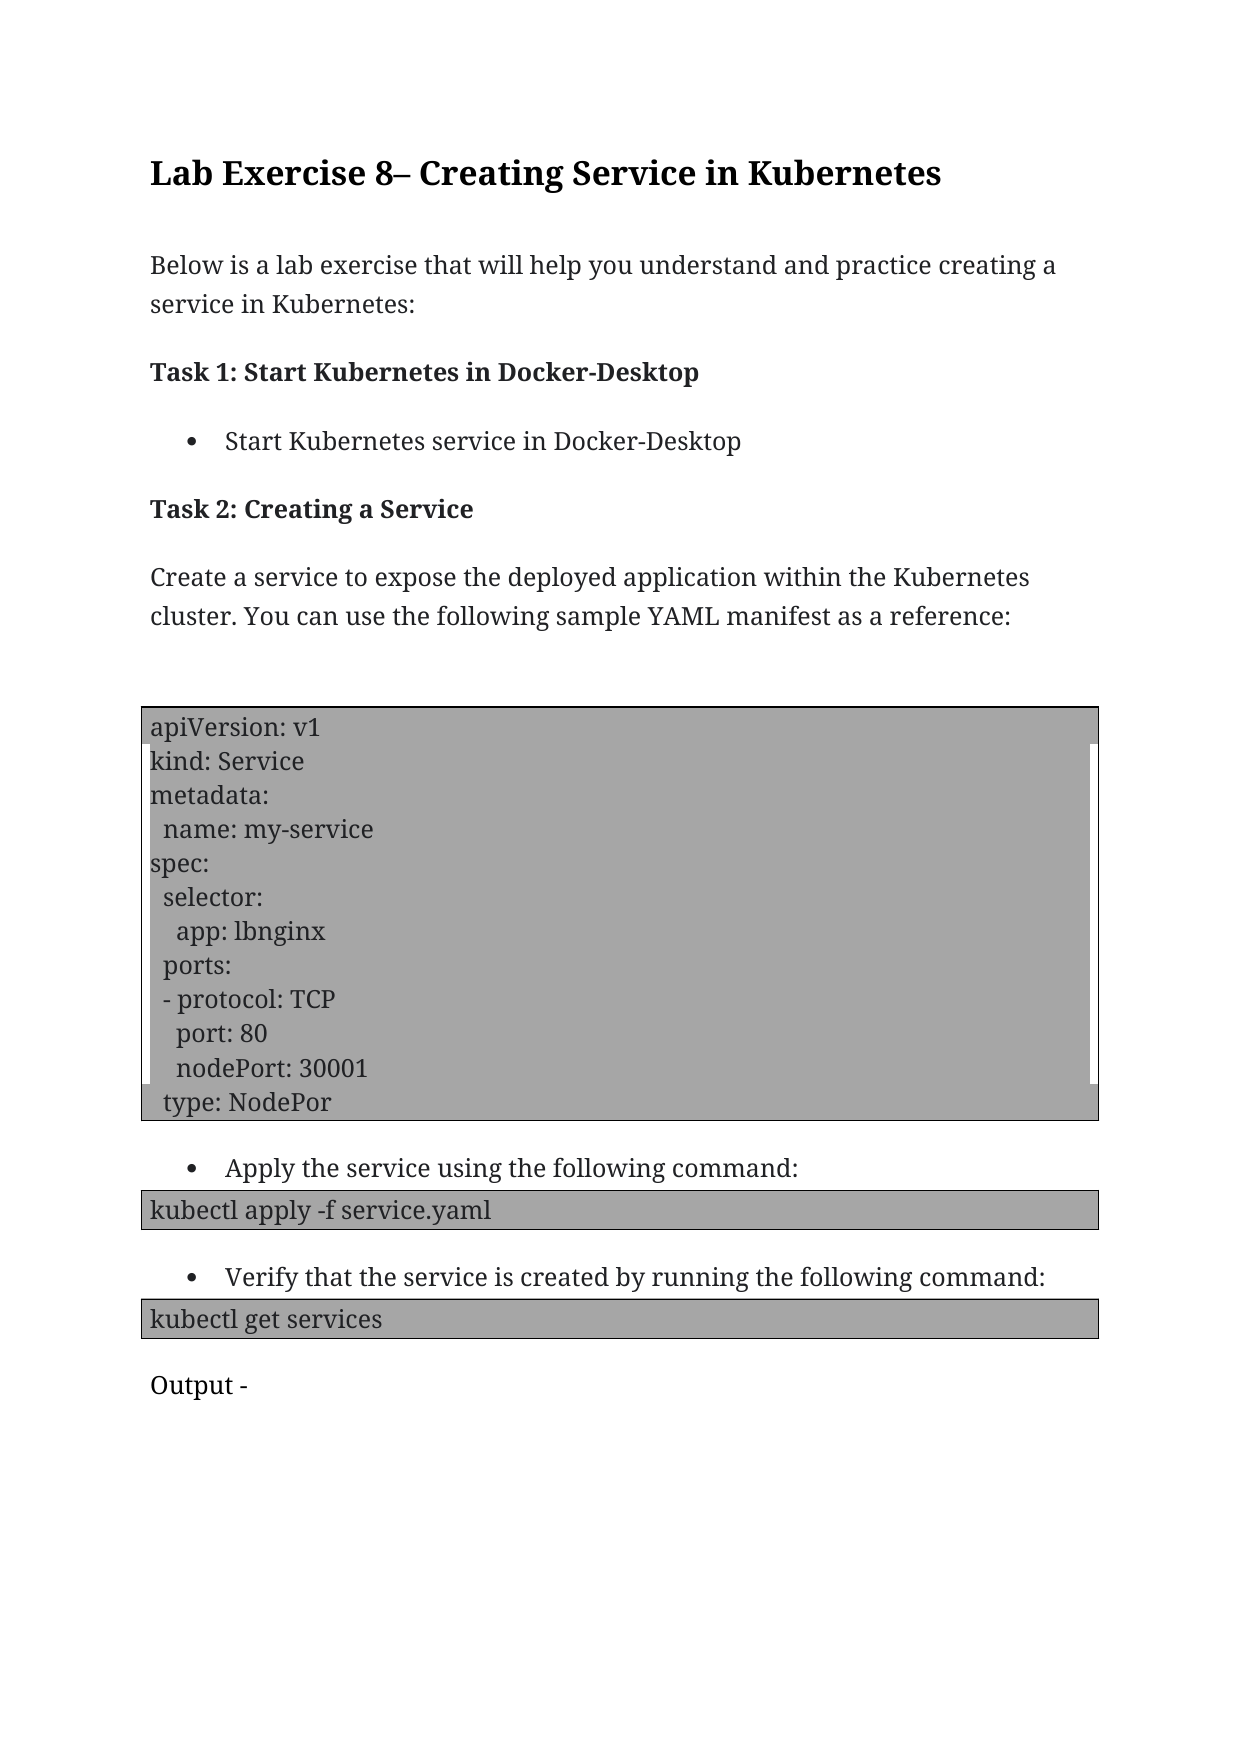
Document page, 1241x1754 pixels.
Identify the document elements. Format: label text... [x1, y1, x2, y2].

text Task 2: Creating a Service [150, 491, 1090, 526]
list Start Kubernetes service in Docker-Desktop [187, 423, 1090, 457]
text kubectl get services [142, 1300, 1098, 1338]
text metadata: [150, 778, 1090, 812]
text type: NodePor [142, 1081, 1098, 1120]
list Apply the service using the following command: [187, 1151, 1090, 1185]
text ports: [150, 948, 1090, 982]
text Task 1: Start Kubernetes in Docker-Desktop [150, 355, 1090, 389]
text selector: [150, 880, 1090, 914]
text spec: [150, 846, 1090, 880]
text apiVersion: v1 [142, 708, 1098, 744]
text - protocol: TCP [150, 982, 1090, 1016]
text Below is a lab exercise that will help you understand and practice creating a service in Kubernetes: [150, 247, 1090, 321]
text app: lbnginx [150, 914, 1090, 948]
text nodePort: 30001 [150, 1050, 1090, 1081]
text Output - [150, 1368, 1090, 1402]
list Verify that the service is created by running the following command: [187, 1259, 1090, 1293]
text kind: Service [150, 744, 1090, 778]
text Create a service to expose the deployed application within the Kubernetes cluster. You can use the following sample YAML manifest as a reference: [150, 560, 1090, 633]
text port: 80 [150, 1016, 1090, 1050]
text name: my-service [150, 812, 1090, 846]
text Lab Exercise 8– Creating Service in Kubernetes [150, 150, 1090, 195]
text kubectl apply -f service.yaml [142, 1191, 1098, 1229]
